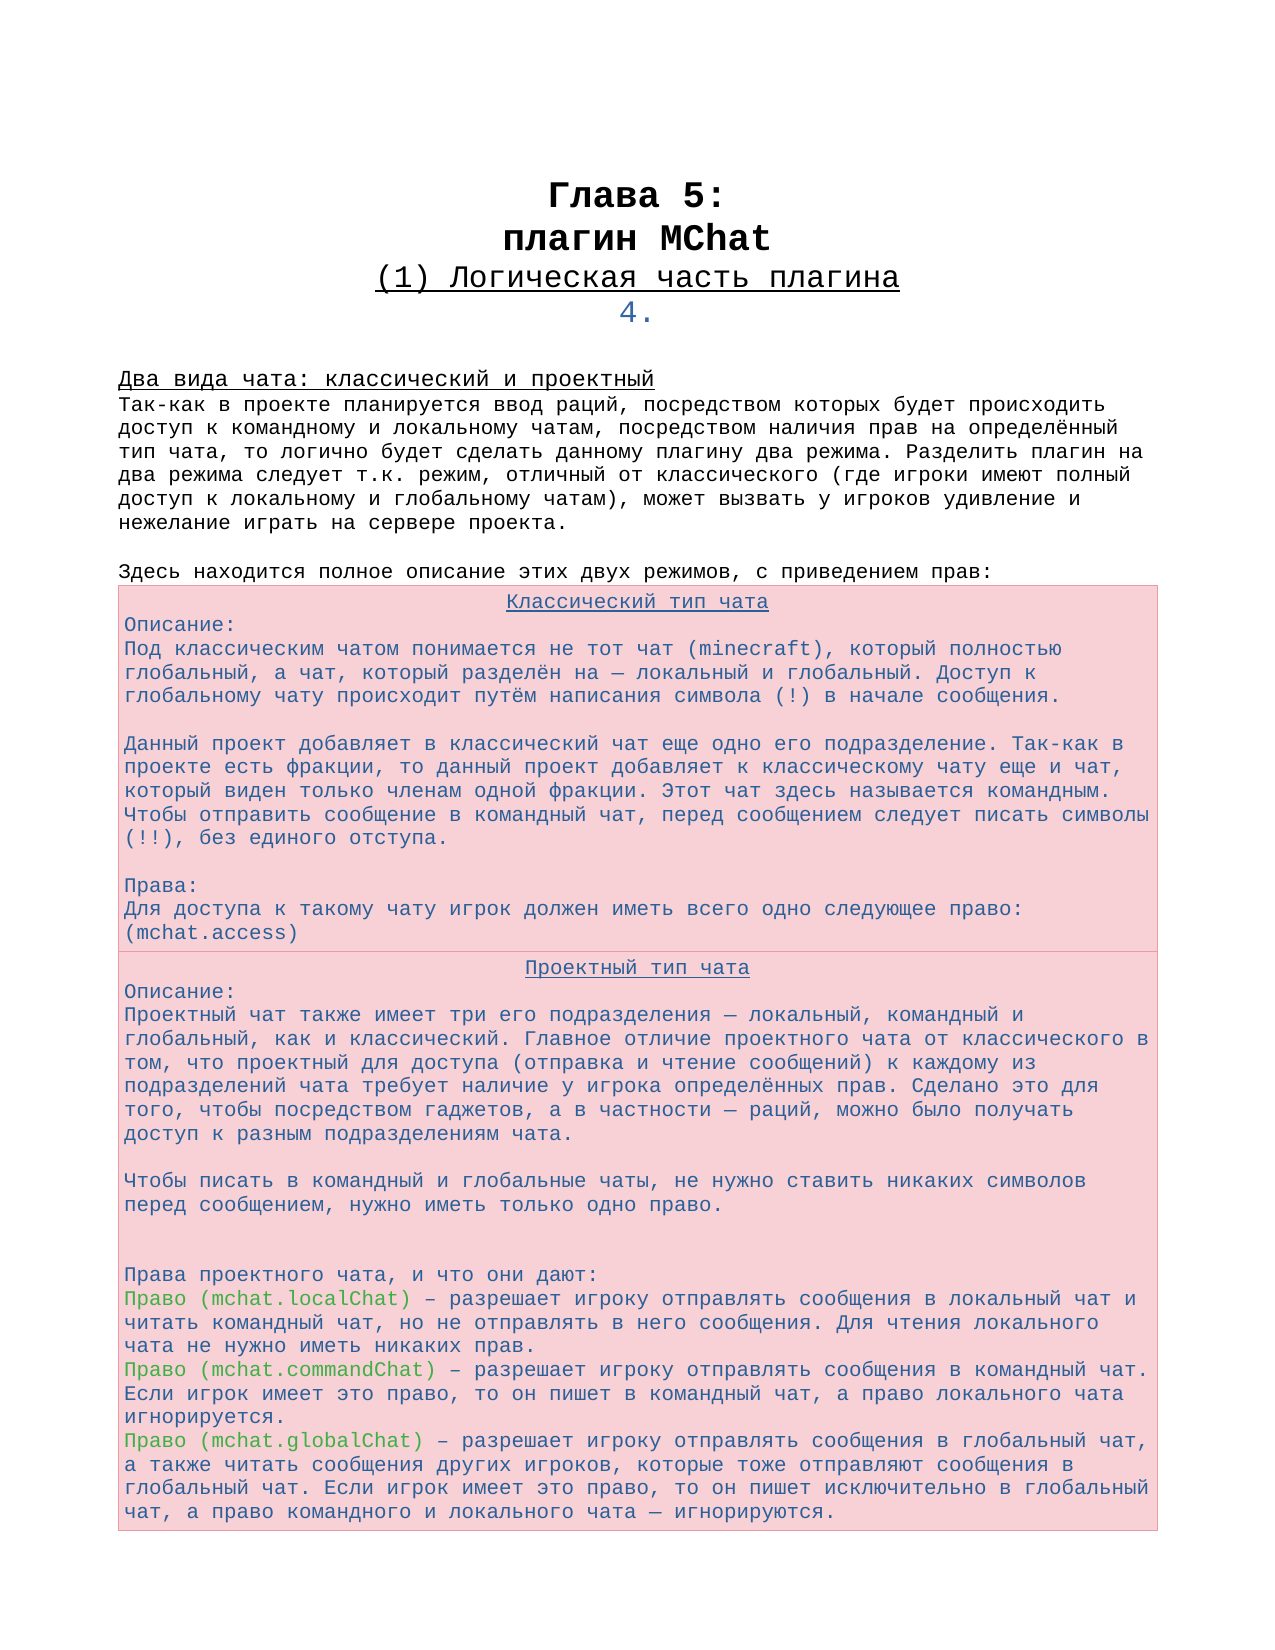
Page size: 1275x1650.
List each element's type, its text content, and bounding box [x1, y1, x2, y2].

table_cell Проектный тип чата Описание: Проектный чат также имеет три его подразделения — локальный, командный и глобальный, как и классический. Главное отличие проектного чата от классического в том, что проектный для доступа (отправка и чтение сообщений) к каждому из подразделений чата требует наличие у игрока определённых прав. Сделано это для того, чтобы посредством гаджетов, а в частности — раций, можно было получать доступ к разным подразделениям чата. Чтобы писать в командный и глобальные чаты, не нужно ставить никаких символов перед сообщением, нужно иметь только одно право. Права проектного чата, и что они дают: Право (mchat.localChat) – разрешает игроку отправлять сообщения в локальный чат и читать командный чат, но не отправлять в него сообщения. Для чтения локального чата не нужно иметь никаких прав. Право (mchat.commandChat) – разрешает игроку отправлять сообщения в командный чат. Если игрок имеет это право, то он пишет в командный чат, а право локального чата игнорируется. Право (mchat.globalChat) – разрешает игроку отправлять сообщения в глобальный чат, а также читать сообщения других игроков, которые тоже отправляют сообщения в глобальный чат. Если игрок имеет это право, то он пишет исключительно в глобальный чат, а право командного и локального чата — игнорируются. [119, 952, 1157, 1530]
text Здесь находится полное описание этих двух режимов, с приведением прав: [118, 561, 1157, 585]
text (1) Логическая часть плагина [118, 261, 1157, 297]
text 4. [118, 297, 1157, 332]
text Два вида чата: классический и проектный [118, 368, 1157, 393]
table_header Классический тип чата Описание: Под классическим чатом понимается не тот чат (minecraft), который полностью глобальный, а чат, который разделён на — локальный и глобальный. Доступ к глобальному чату происходит путём написания символа (!) в начале сообщения. Данный проект добавляет в классический чат еще одно его подразделение. Так-как в проекте есть фракции, то данный проект добавляет к классическому чату еще и чат, который виден только членам одной фракции. Этот чат здесь называется командным. Чтобы отправить сообщение в командный чат, перед сообщением следует писать символы (!!), без единого отступа. Права: Для доступа к такому чату игрок должен иметь всего одно следующее право: (mchat.access) [119, 586, 1157, 951]
text Глава 5: плагин MChat [118, 176, 1157, 261]
text Так-как в проекте планируется ввод раций, посредством которых будет происходить доступ к командному и локальному чатам, посредством наличия прав на определённый тип чата, то логично будет сделать данному плагину два режима. Разделить плагин на два режима следует т.к. режим, отличный от классического (где игроки имеют полный доступ к локальному и глобальному чатам), может вызвать у игроков удивление и нежелание играть на сервере проекта. [118, 393, 1157, 535]
